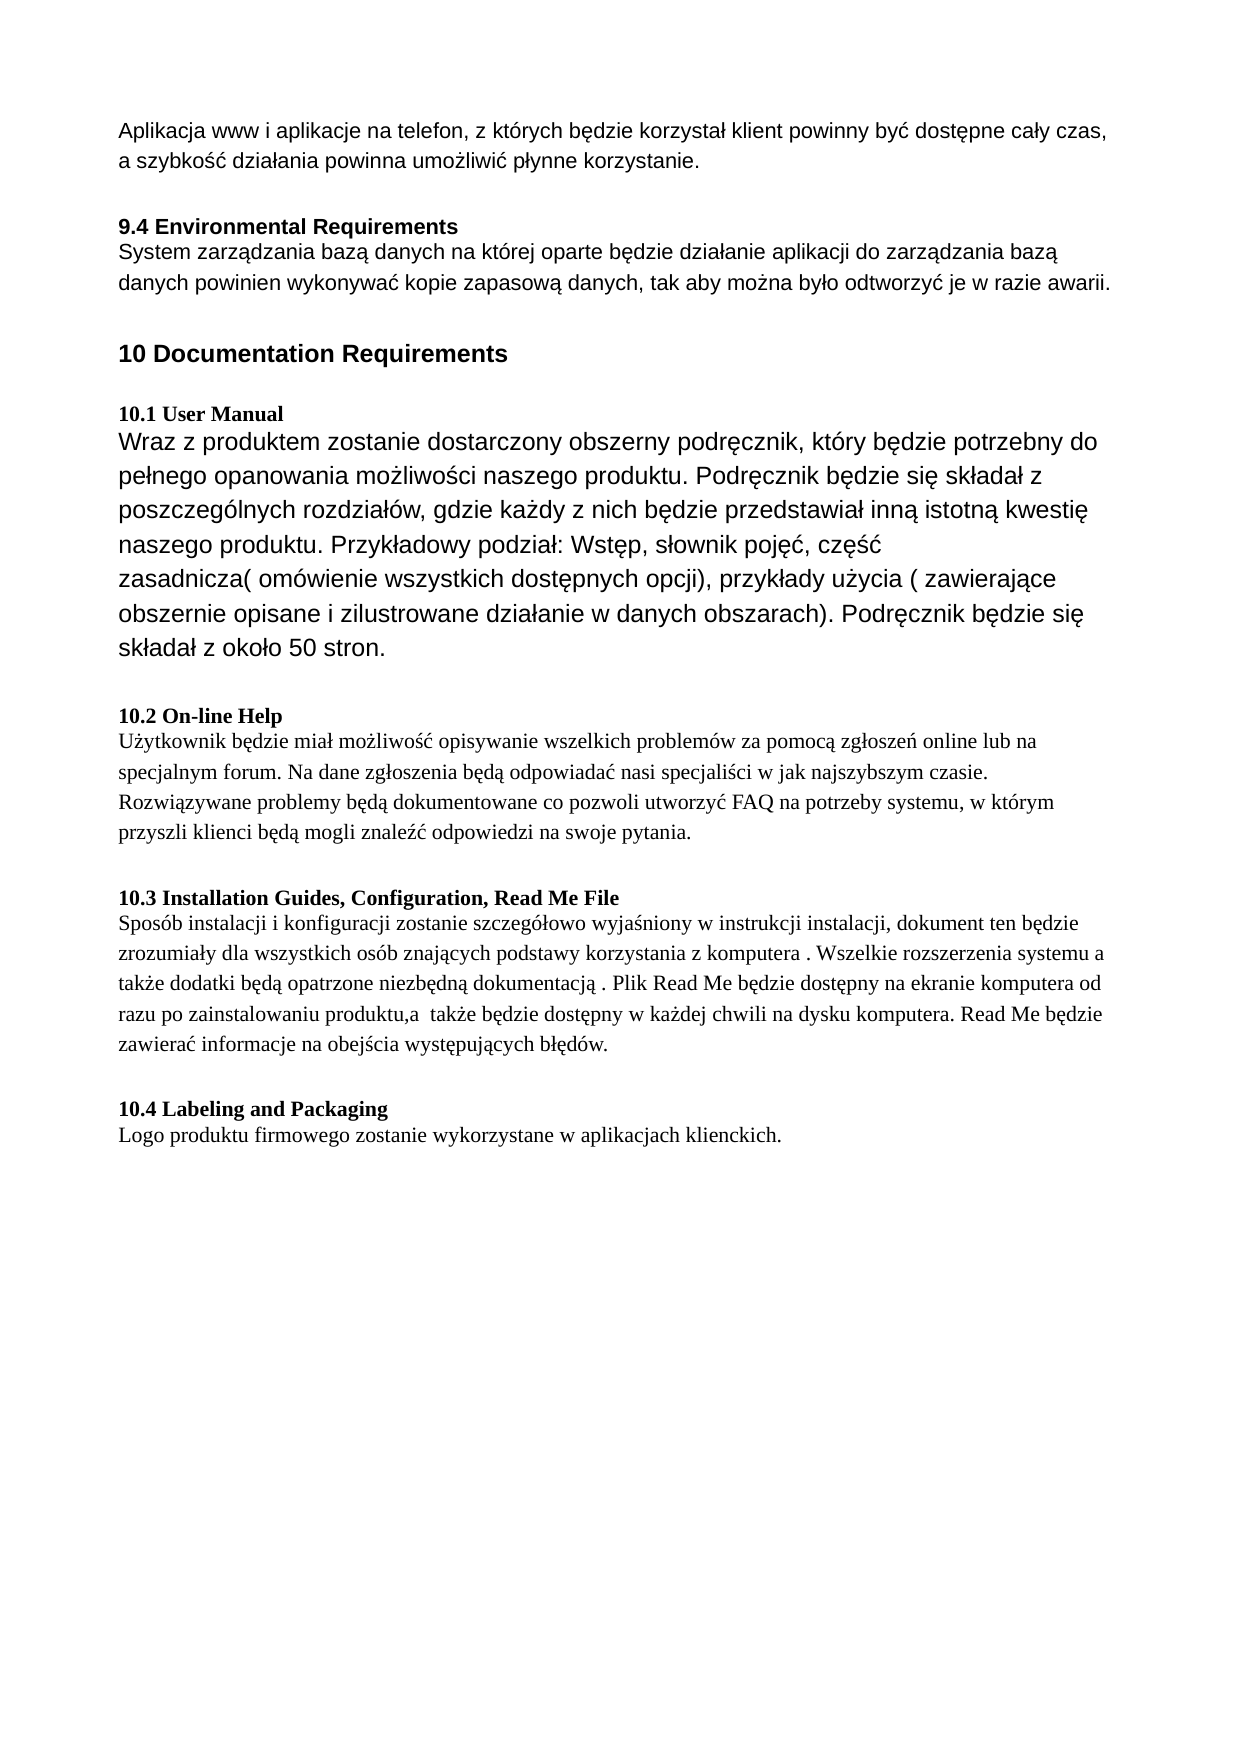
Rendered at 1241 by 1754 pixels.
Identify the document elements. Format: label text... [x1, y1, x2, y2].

text Logo produktu firmowego zostanie wykorzystane w aplikacjach klienckich. [118, 1122, 1122, 1147]
subtitle 10.4 Labeling and Packaging [118, 1096, 1122, 1122]
subtitle 10.1 User Manual [118, 401, 1122, 426]
subtitle 10.2 On-line Help [118, 703, 1122, 728]
subtitle 10.3 Installation Guides, Configuration, Read Me File [118, 885, 1122, 910]
text System zarządzania bazą danych na której oparte będzie działanie aplikacji do zarządzania bazą danych powinien wykonywać kopie zapasową danych, tak aby można było odtworzyć je w razie awarii. [118, 239, 1122, 294]
text Użytkownik będzie miał możliwość opisywanie wszelkich problemów za pomocą zgłoszeń online lub na specjalnym forum. Na dane zgłoszenia będą odpowiadać nasi specjaliści w jak najszybszym czasie. Rozwiązywane problemy będą dokumentowane co pozwoli utworzyć FAQ na potrzeby systemu, w którym przyszli klienci będą mogli znaleźć odpowiedzi na swoje pytania. [118, 728, 1122, 844]
subtitle 10 Documentation Requirements [118, 339, 1122, 368]
subtitle 9.4 Environmental Requirements [118, 214, 1122, 239]
text Wraz z produktem zostanie dostarczony obszerny podręcznik, który będzie potrzebny do pełnego opanowania możliwości naszego produktu. Podręcznik będzie się składał z poszczególnych rozdziałów, gdzie każdy z nich będzie przedstawiał inną istotną kwestię naszego produktu. Przykładowy podział: Wstęp, słownik pojęć, część zasadnicza( omówienie wszystkich dostępnych opcji), przykłady użycia ( zawierające obszernie opisane i zilustrowane działanie w danych obszarach). Podręcznik będzie się składał z około 50 stron. [118, 426, 1122, 662]
text Sposób instalacji i konfiguracji zostanie szczegółowo wyjaśniony w instrukcji instalacji, dokument ten będzie zrozumiały dla wszystkich osób znających podstawy korzystania z komputera . Wszelkie rozszerzenia systemu a także dodatki będą opatrzone niezbędną dokumentacją . Plik Read Me będzie dostępny na ekranie komputera od razu po zainstalowaniu produktu,a także będzie dostępny w każdej chwili na dysku komputera. Read Me będzie zawierać informacje na obejścia występujących błędów. [118, 910, 1122, 1056]
text Aplikacja www i aplikacje na telefon, z których będzie korzystał klient powinny być dostępne cały czas, a szybkość działania powinna umożliwić płynne korzystanie. [118, 118, 1122, 173]
